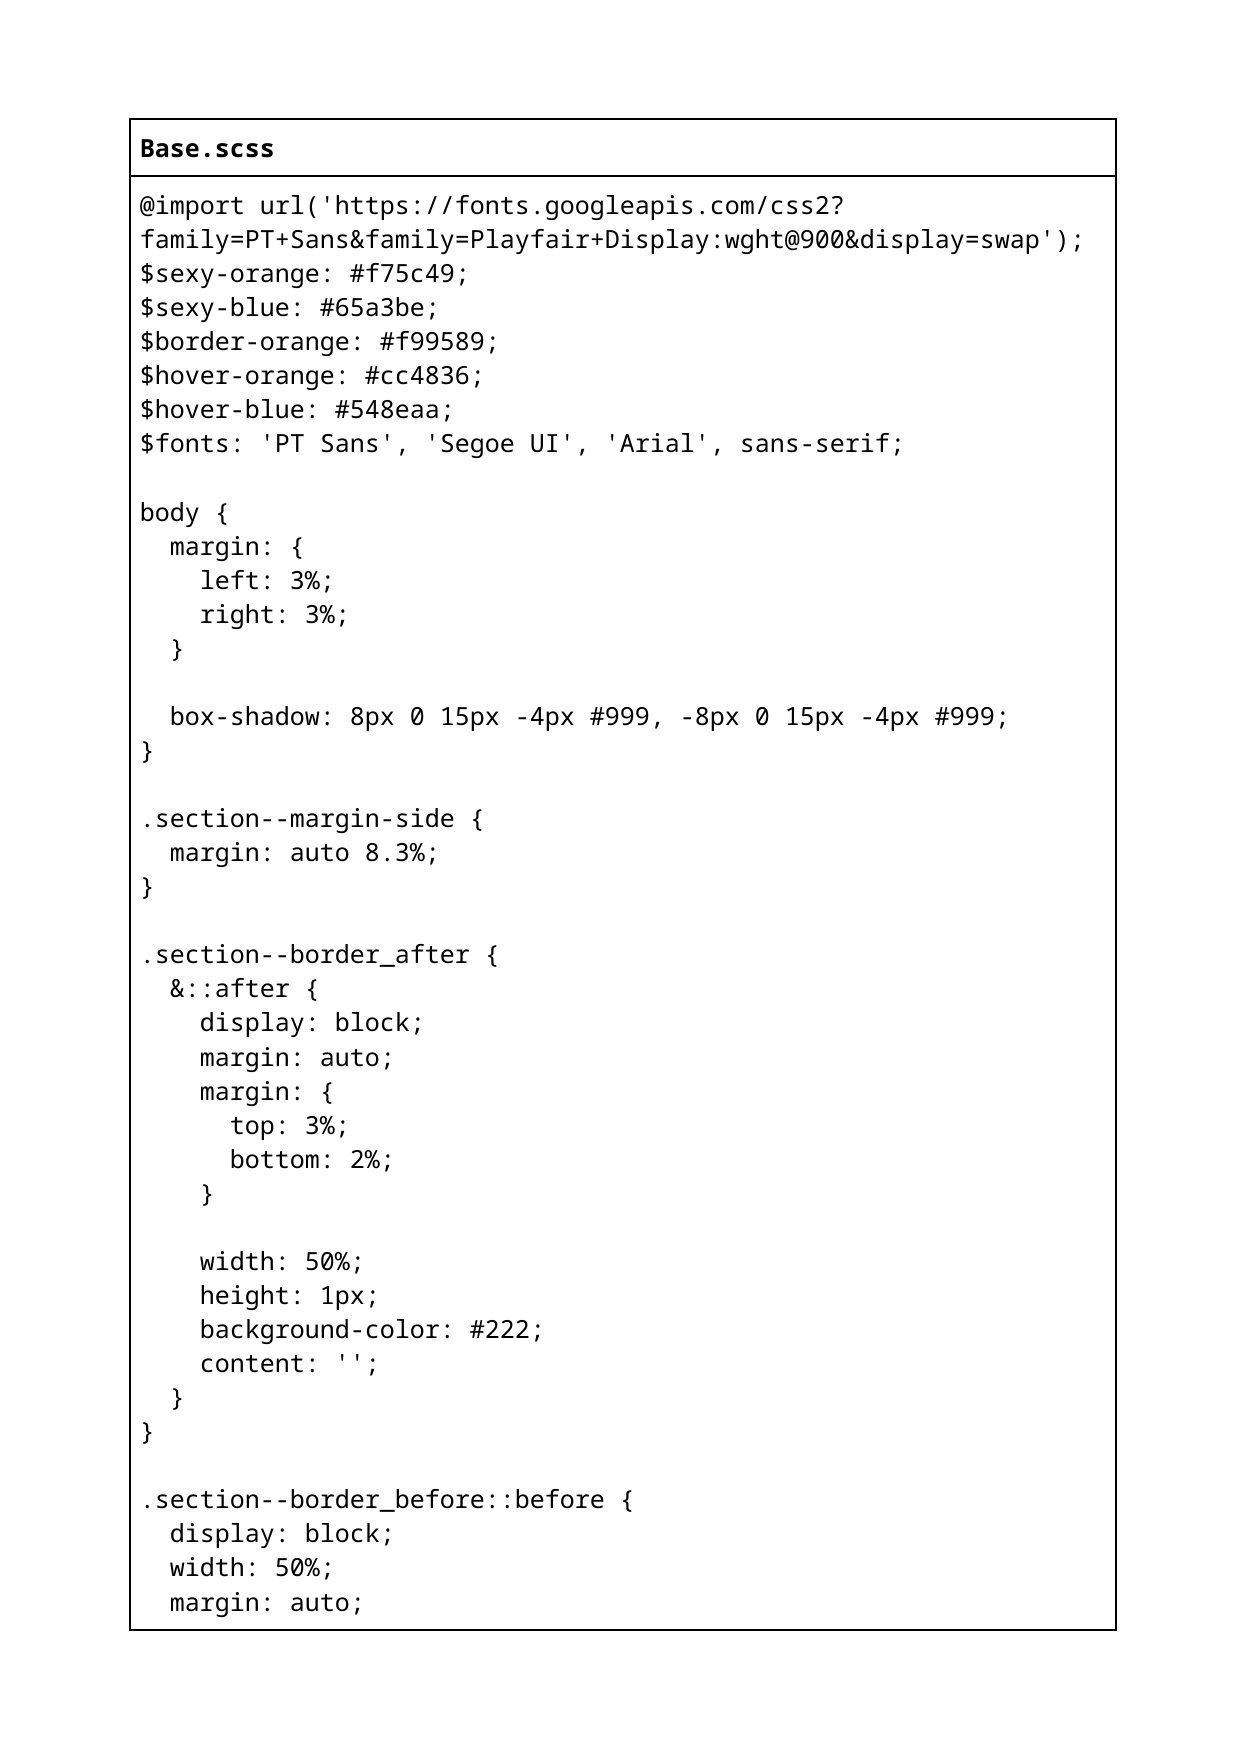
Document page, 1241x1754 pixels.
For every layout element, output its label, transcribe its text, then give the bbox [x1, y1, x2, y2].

table_cell @import url('https://fonts.googleapis.com/css2?family=PT+Sans&family=Playfair+Display:wght@900&display=swap'); $sexy-orange: #f75c49; $sexy-blue: #65a3be; $border-orange: #f99589; $hover-orange: #cc4836; $hover-blue: #548eaa; $fonts: 'PT Sans', 'Segoe UI', 'Arial', sans-serif; body { margin: { left: 3%; right: 3%; } box-shadow: 8px 0 15px -4px #999, -8px 0 15px -4px #999; } .section--margin-side { margin: auto 8.3%; } .section--border_after { &::after { display: block; margin: auto; margin: { top: 3%; bottom: 2%; } width: 50%; height: 1px; background-color: #222; content: ''; } } .section--border_before::before { display: block; width: 50%; margin: auto; [131, 177, 1115, 1629]
table_header Base.scss [131, 120, 1115, 175]
